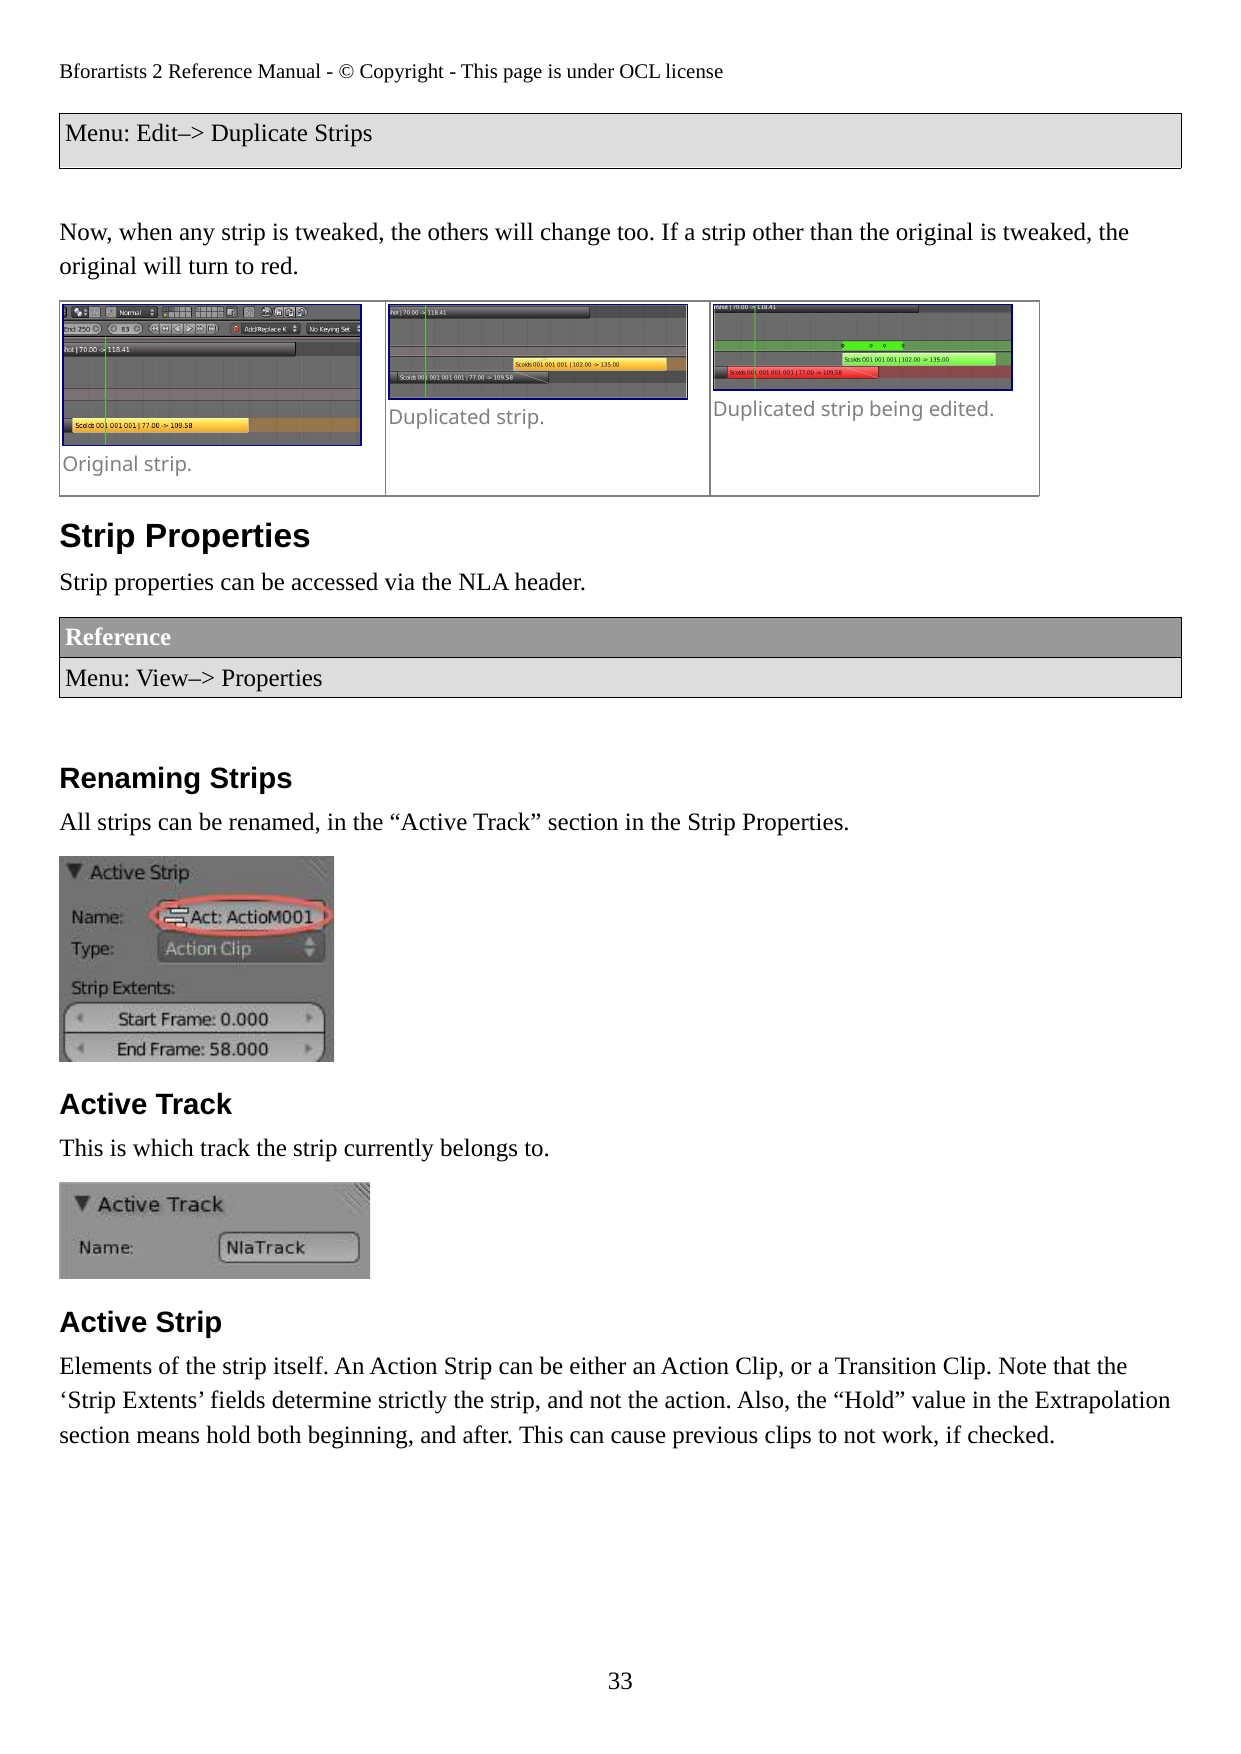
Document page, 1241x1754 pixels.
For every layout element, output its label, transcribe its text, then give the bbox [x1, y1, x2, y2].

table_header Reference [60, 618, 1181, 657]
text Elements of the strip itself. An Action Strip can be either an Action Clip, or a Transition Clip. Note that the ‘Strip Extents’ fields determine strictly the strip, and not the action. Also, the “Hold” value in the Extrapolation section means hold both beginning, and after. This can cause previous clips to not work, if checked. [59, 1351, 1181, 1449]
table_header Duplicated strip being edited. [711, 302, 1039, 495]
picture [390, 305, 687, 398]
text All strips can be renamed, in the “Active Track” section in the Strip Properties. [59, 807, 1181, 836]
picture [59, 856, 335, 1062]
picture [64, 305, 360, 445]
table_header Original strip. [60, 302, 385, 495]
picture [59, 1182, 371, 1279]
text Now, when any strip is tweaked, the others will change too. If a strip other than the original is tweaked, the original will turn to red. [59, 217, 1181, 280]
subtitle Strip Properties [59, 516, 1181, 555]
table_cell Menu: View–> Properties [60, 658, 1181, 697]
picture [714, 305, 1011, 389]
text This is which track the strip currently belongs to. [59, 1133, 1181, 1162]
text Strip properties can be accessed via the NLA header. [59, 567, 1181, 596]
subtitle Active Track [59, 1087, 1181, 1121]
subtitle Active Strip [59, 1305, 1181, 1338]
table_cell Menu: Edit–> Duplicate Strips [60, 114, 1181, 167]
table_header Duplicated strip. [386, 302, 709, 495]
subtitle Renaming Strips [59, 761, 1181, 795]
